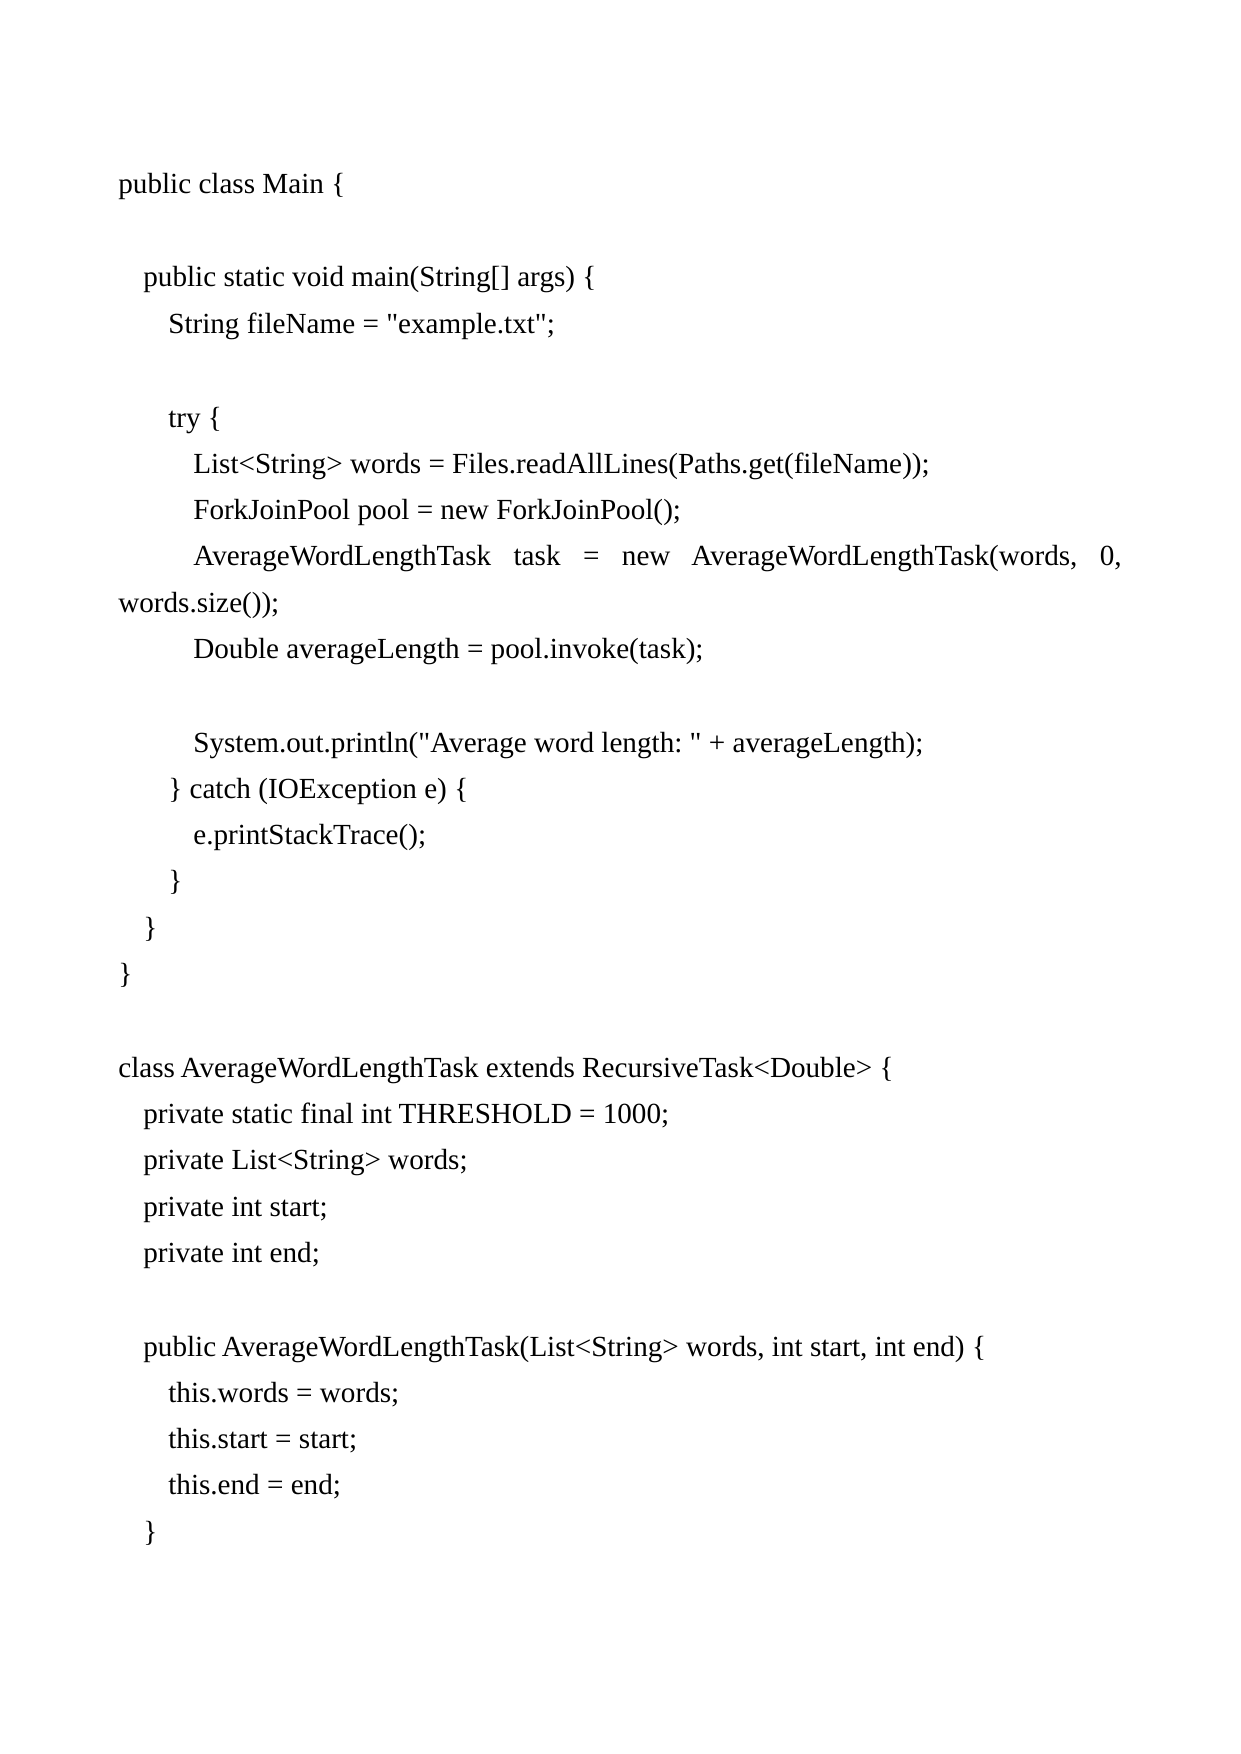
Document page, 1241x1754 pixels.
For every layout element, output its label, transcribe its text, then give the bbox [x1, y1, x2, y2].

text String fileName = "example.txt"; [118, 306, 1122, 339]
text this.end = end; [118, 1467, 1122, 1501]
text class AverageWordLengthTask extends RecursiveTask<Double> { [118, 1050, 1122, 1083]
text } catch (IOException e) { [118, 771, 1122, 804]
text public static void main(String[] args) { [118, 259, 1122, 293]
text private List<String> words; [118, 1142, 1122, 1176]
text private int end; [118, 1235, 1122, 1268]
text Double averageLength = pool.invoke(task); [118, 631, 1122, 664]
text } [118, 863, 1122, 897]
text public class Main { [118, 166, 1122, 199]
text ForkJoinPool pool = new ForkJoinPool(); [118, 492, 1122, 526]
text public AverageWordLengthTask(List<String> words, int start, int end) { [118, 1329, 1122, 1362]
text this.start = start; [118, 1421, 1122, 1455]
text } [118, 910, 1122, 943]
text AverageWordLengthTask task = new AverageWordLengthTask(words, 0, words.size()); [118, 538, 1122, 618]
text e.printStackTrace(); [118, 817, 1122, 851]
text List<String> words = Files.readAllLines(Paths.get(fileName)); [118, 446, 1122, 479]
text private static final int THRESHOLD = 1000; [118, 1096, 1122, 1130]
text private int start; [118, 1189, 1122, 1222]
text this.words = words; [118, 1375, 1122, 1408]
text } [118, 1514, 1122, 1547]
text System.out.println("Average word length: " + averageLength); [118, 725, 1122, 758]
text try { [118, 400, 1122, 433]
text } [118, 956, 1122, 989]
